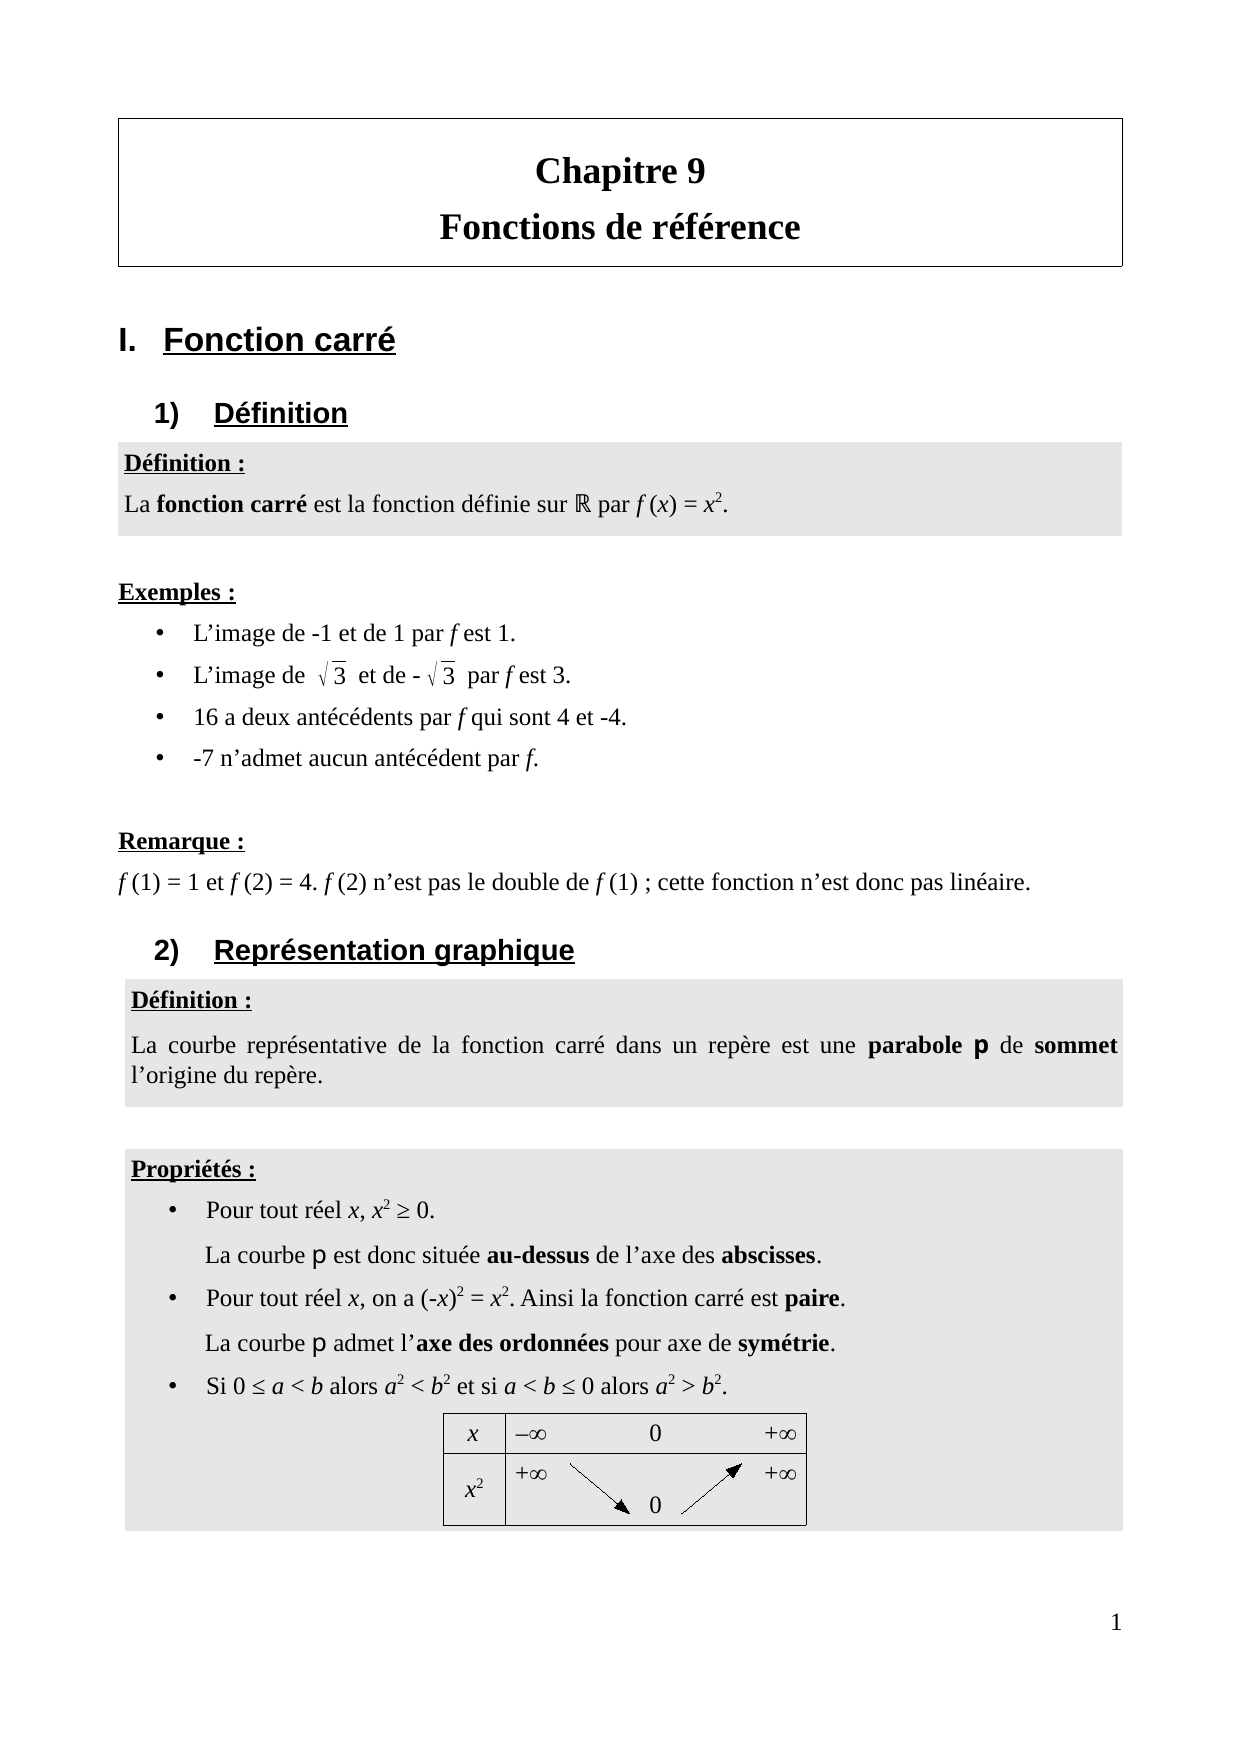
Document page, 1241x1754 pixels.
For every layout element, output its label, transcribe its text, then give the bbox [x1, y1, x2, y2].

list L’image de -1 et de 1 par f est 1. [156, 618, 1122, 647]
table_header 0 [643, 1414, 668, 1453]
text f (1) = 1 et f (2) = 4. f (2) n’est pas le double de f (1) ; cette fonction n’est donc pas linéaire. [118, 867, 1122, 896]
table_header Définition : La fonction carré est la fonction définie sur ℝ par f (x) = x2. [118, 442, 1122, 536]
table_cell +∞ [506, 1454, 557, 1525]
list 16 a deux antécédents par f qui sont 4 et -4. [156, 702, 1122, 731]
table_header –∞ [506, 1414, 557, 1453]
table_cell [668, 1454, 755, 1525]
table_header [668, 1414, 755, 1453]
text Remarque : [118, 826, 1122, 854]
table_cell 0 [643, 1454, 668, 1525]
table_cell +∞ [755, 1454, 806, 1525]
table_header +∞ [755, 1414, 806, 1453]
table_header Définition : La courbe représentative de la fonction carré dans un repère est une parabole p de sommet l’origine du repère. [125, 979, 1123, 1107]
list L’image de et de - par f est 3. [156, 660, 1122, 689]
table_header Propriétés : Pour tout réel x, x2 ≥ 0. La courbe p est donc située au-dessus de l’axe des abscisses. Pour tout réel x, on a (-x)2 = x2. Ainsi la fonction carré est paire. La courbe p admet l’axe des ordonnées pour axe de symétrie. Si 0 ≤ a < b alors a2 < b2 et si a < b ≤ 0 alors a2 > b2. [125, 1149, 1123, 1531]
table_cell [557, 1454, 643, 1525]
subtitle Définition [153, 396, 1122, 429]
list -7 n’admet aucun antécédent par f. [156, 743, 1122, 772]
table_header Chapitre 9 Fonctions de référence [119, 119, 1122, 266]
text Exemples : [118, 577, 1122, 606]
subtitle Fonction carré [118, 320, 1122, 358]
subtitle Représentation graphique [153, 933, 1122, 967]
table_header [557, 1414, 643, 1453]
table_header x [444, 1414, 505, 1453]
table_cell x2 [444, 1454, 505, 1525]
